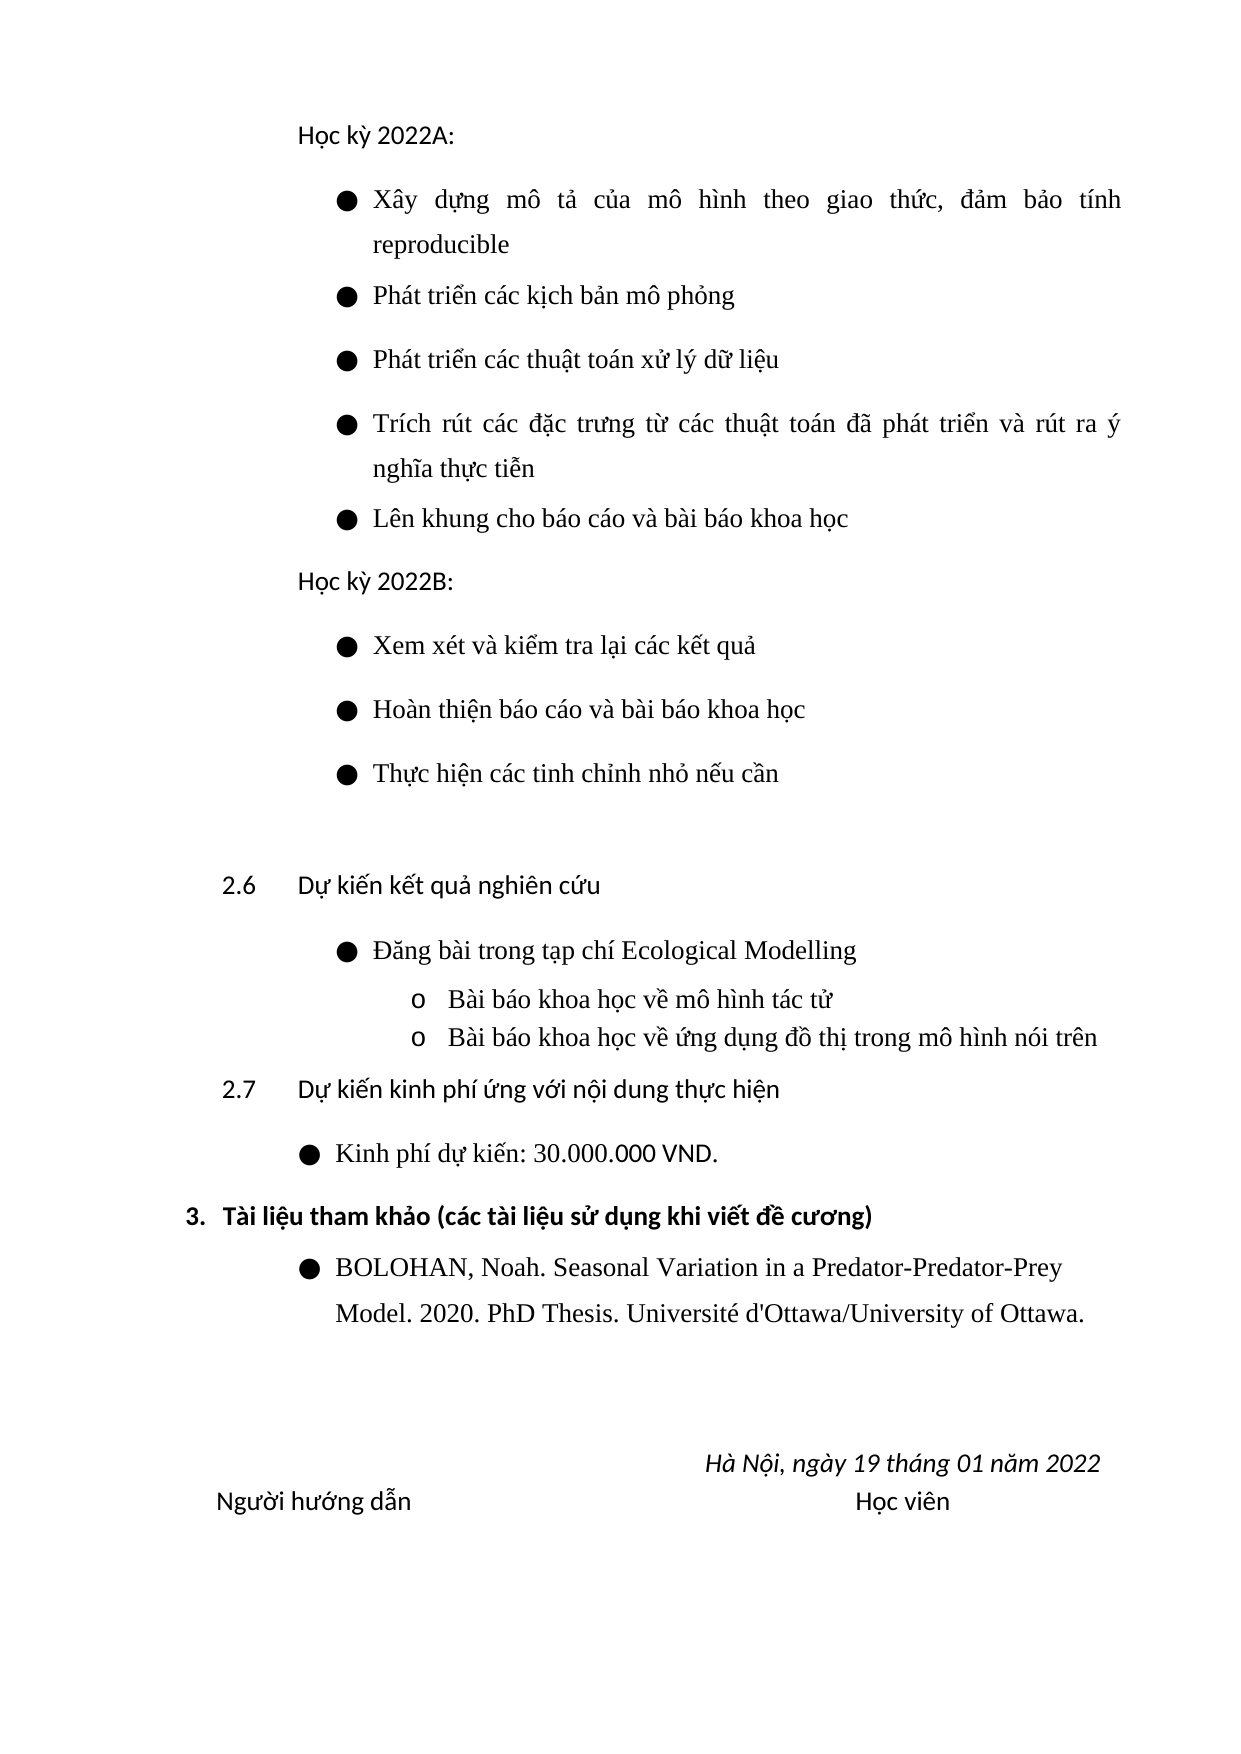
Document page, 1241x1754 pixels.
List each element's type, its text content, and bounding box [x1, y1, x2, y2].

list Đăng bài trong tạp chí Ecological Modelling [335, 919, 1122, 974]
list Xây dựng mô tả của mô hình theo giao thức, đảm bảo tính reproducible [335, 168, 1122, 260]
list Tài liệu tham khảo (các tài liệu sử dụng khi viết đề cương) [185, 1199, 1122, 1232]
text Học kỳ 2022A: [298, 118, 1122, 151]
list Xem xét và kiểm tra lại các kết quả [335, 614, 1122, 670]
list Phát triển các kịch bản mô phỏng [335, 264, 1122, 320]
table_header Hà Nội, ngày 19 tháng 01 năm 2022 Học viên [661, 1446, 1145, 1593]
list Trích rút các đặc trưng từ các thuật toán đã phát triển và rút ra ý nghĩa thực tiễn [335, 392, 1122, 483]
list Thực hiện các tinh chỉnh nhỏ nếu cần [335, 742, 1122, 797]
table_header Người hướng dẫn [148, 1446, 480, 1593]
list Hoàn thiện báo cáo và bài báo khoa học [335, 678, 1122, 734]
table_header [480, 1446, 661, 1593]
text 2.6 Dự kiến kết quả nghiên cứu [222, 868, 1122, 902]
text Học kỳ 2022B: [298, 564, 1122, 597]
list Bài báo khoa học về ứng dụng đồ thị trong mô hình nói trên [410, 1021, 1122, 1054]
list Phát triển các thuật toán xử lý dữ liệu [335, 328, 1122, 384]
list Lên khung cho báo cáo và bài báo khoa học [335, 488, 1122, 543]
text 2.7 Dự kiến kinh phí ứng với nội dung thực hiện [222, 1072, 1122, 1105]
list Bài báo khoa học về mô hình tác tử [410, 983, 1122, 1016]
list Kinh phí dự kiến: 30.000.000 VND. [298, 1122, 1122, 1178]
list BOLOHAN, Noah. Seasonal Variation in a Predator-Predator-Prey Model. 2020. PhD Thesis. Université d'Ottawa/University of Ottawa. [298, 1237, 1122, 1328]
